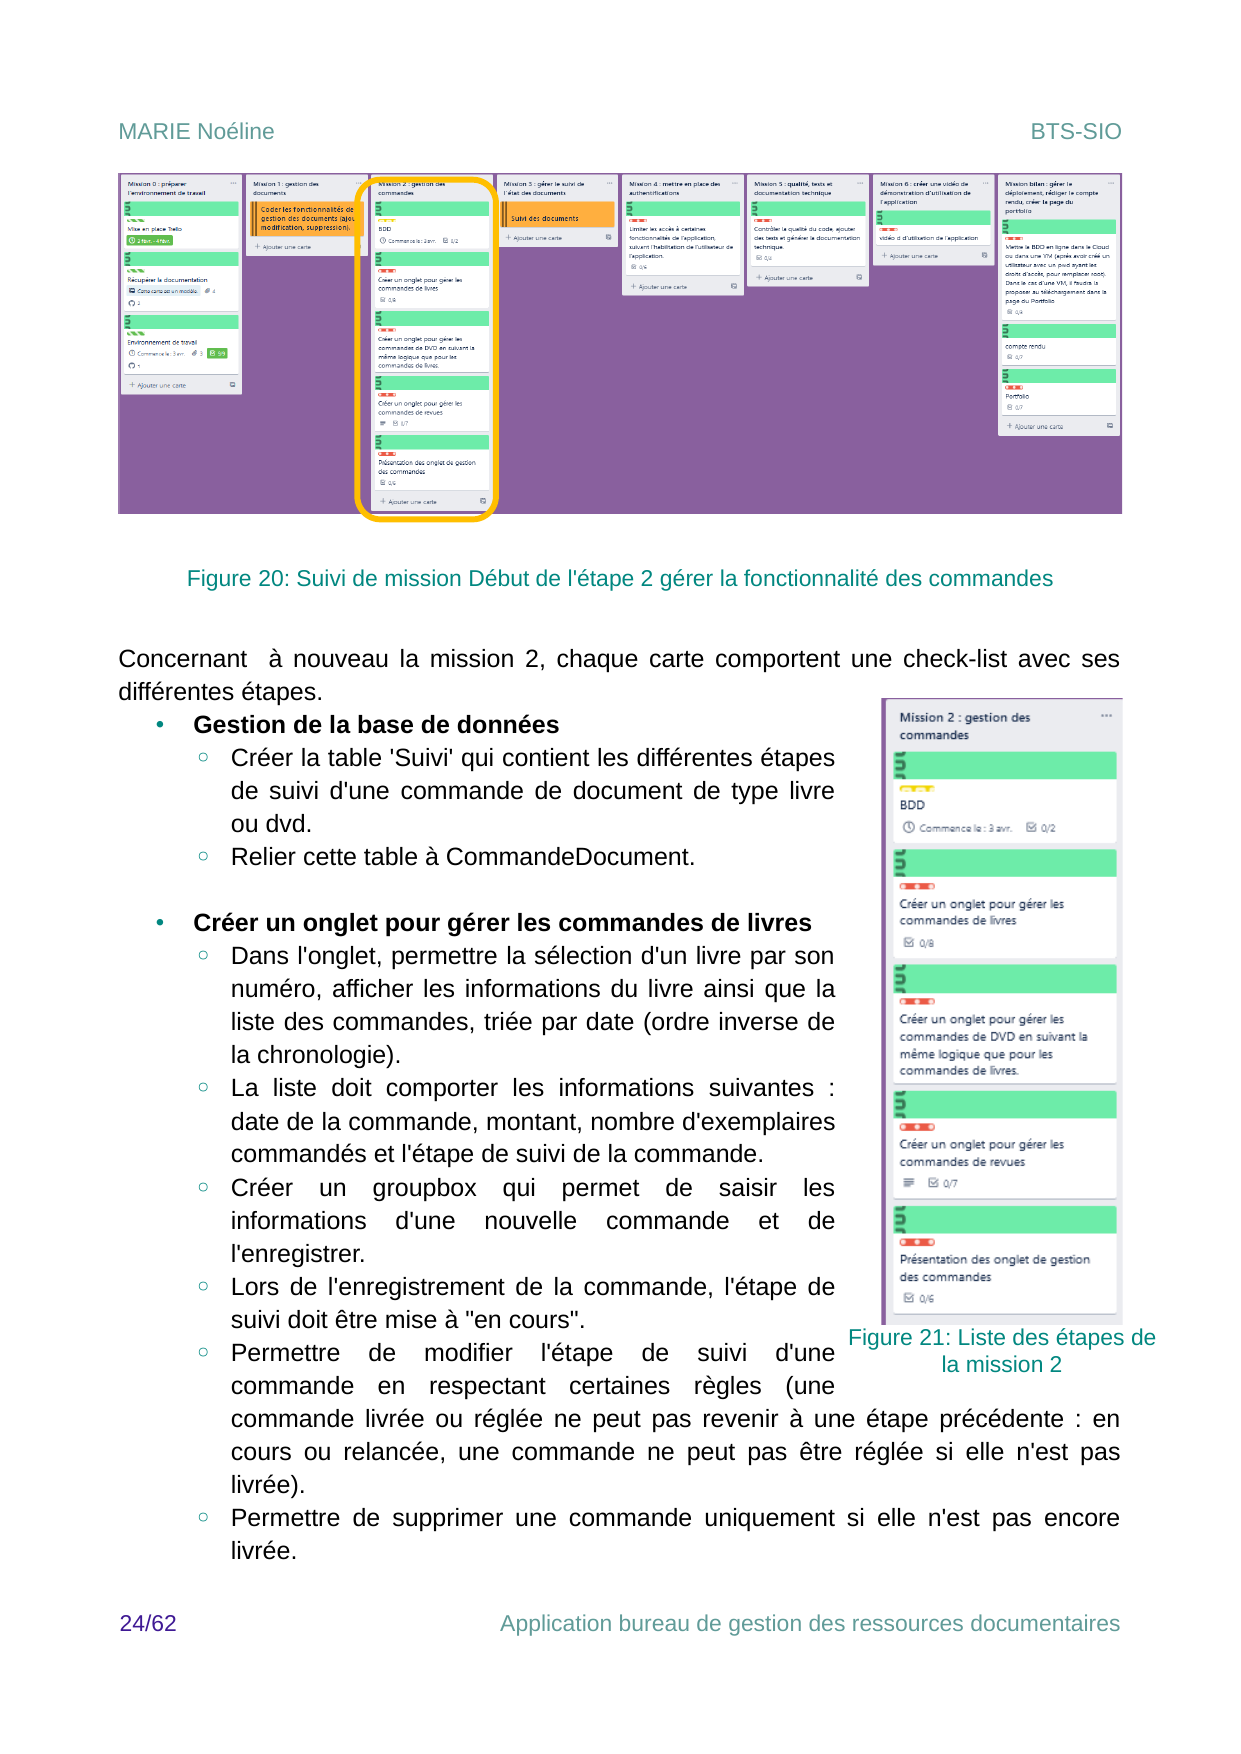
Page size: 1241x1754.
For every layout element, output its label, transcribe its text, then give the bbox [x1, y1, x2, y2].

list Dans l'onglet, permettre la sélection d'un livre par son numéro, afficher les informations du livre ainsi que la liste des commandes, triée par date (ordre inverse de la chronologie). [193, 941, 836, 1069]
list Relier cette table à CommandeDocument. [193, 842, 836, 871]
list Gestion de la base de données [156, 709, 836, 738]
list La liste doit comporter les informations suivantes : date de la commande, montant, nombre d'exemplaires commandés et l'étape de suivi de la commande. [193, 1073, 836, 1168]
list Créer un groupbox qui permet de saisir les informations d'une nouvelle commande et de l'enregistrer. [193, 1172, 836, 1267]
picture [118, 173, 1123, 514]
text Figure 21: Liste des étapes de la mission 2 [836, 711, 1168, 1377]
list Permettre de supprimer une commande uniquement si elle n'est pas encore livrée. [193, 1503, 1122, 1565]
text Concernant à nouveau la mission 2, chaque carte comportent une check-list avec ses différentes étapes. [118, 643, 1122, 711]
picture [361, 183, 492, 514]
list Créer la table 'Suivi' qui contient les différentes étapes de suivi d'une commande de document de type livre ou dvd. [193, 743, 836, 838]
list Permettre de modifier l'étape de suivi d'une commande en respectant certaines règles (une commande livrée ou réglée ne peut pas revenir à une étape précédente : en cours ou relancée, une commande ne peut pas être réglée si elle n'est pas livrée). [193, 1338, 1122, 1499]
picture [881, 698, 1123, 1325]
list Créer un onglet pour gérer les commandes de livres [156, 908, 836, 937]
list Lors de l'enregistrement de la commande, l'étape de suivi doit être mise à "en cours". [193, 1272, 836, 1333]
text Figure 20: Suivi de mission Début de l'étape 2 gérer la fonctionnalité des commandes [118, 565, 1122, 591]
